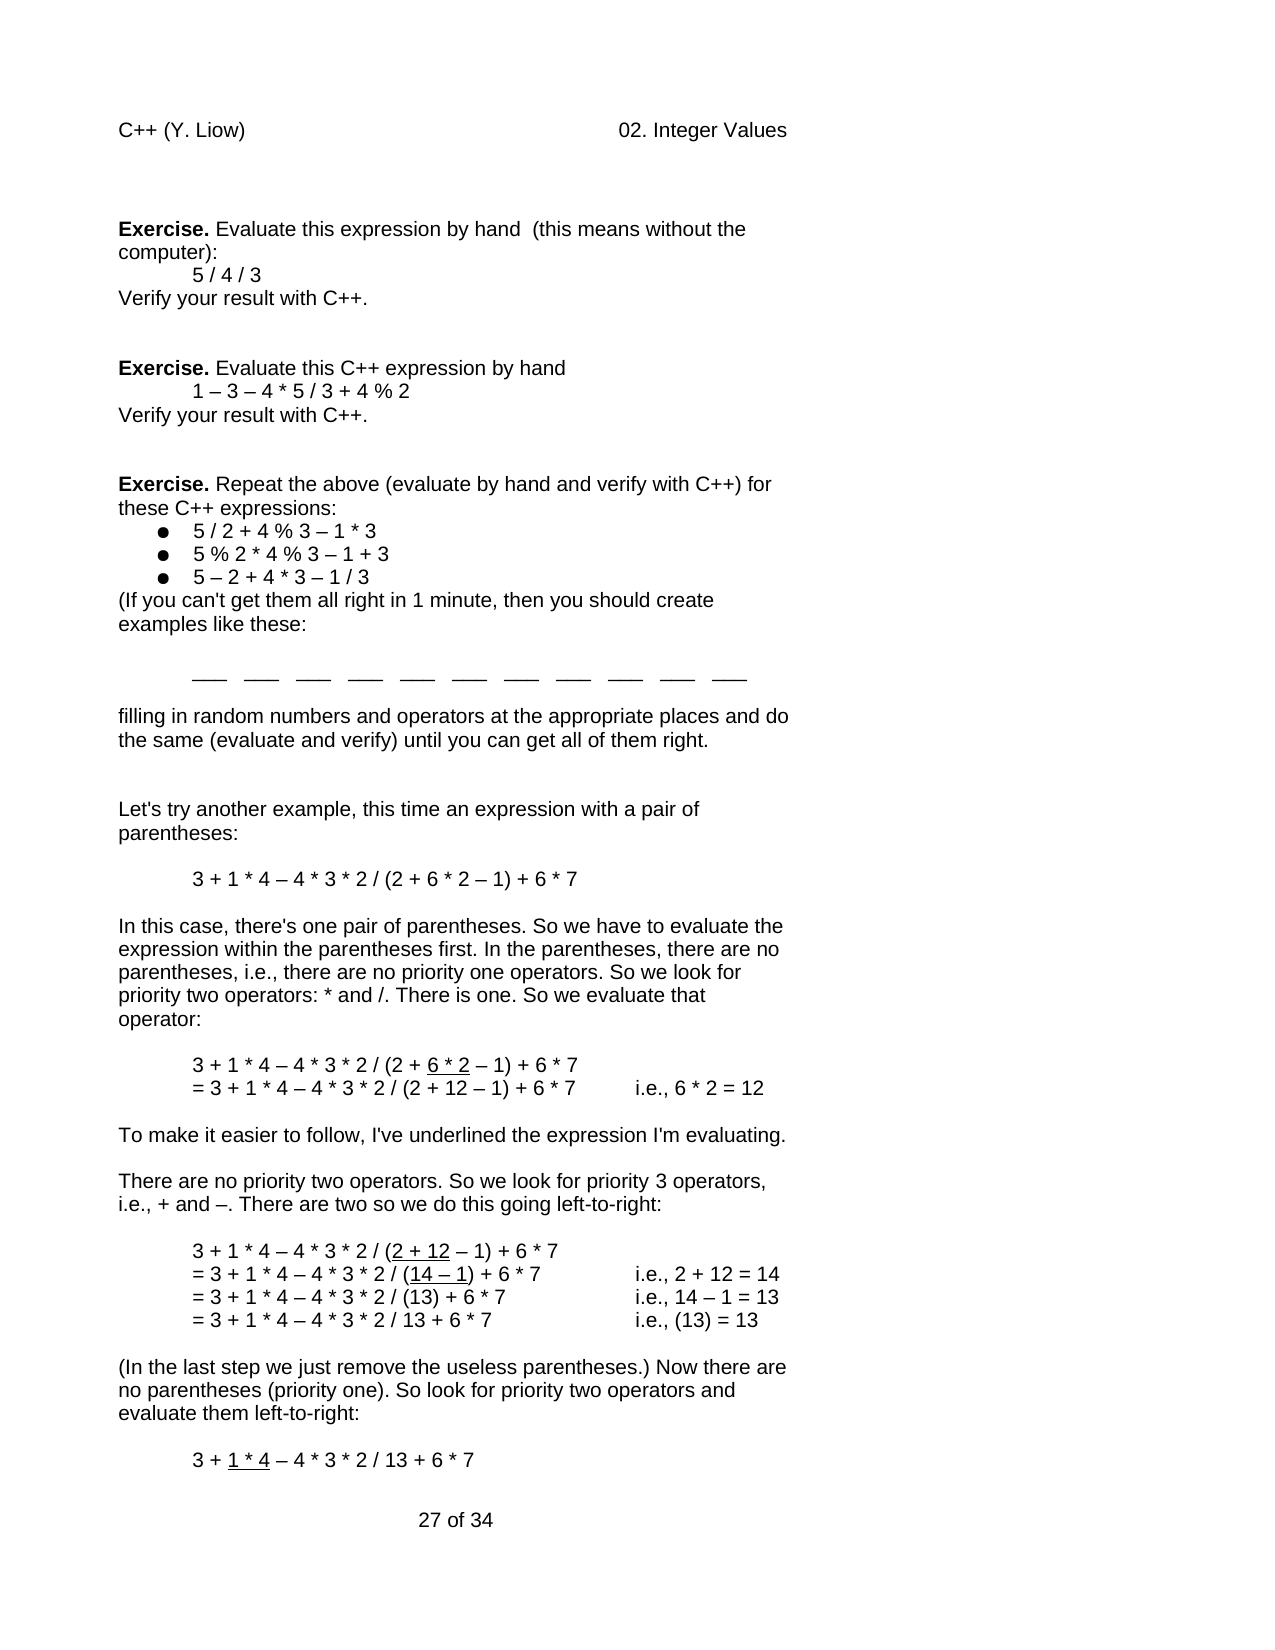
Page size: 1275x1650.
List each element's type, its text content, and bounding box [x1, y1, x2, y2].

text To make it easier to follow, I've underlined the expression I'm evaluating. [118, 1123, 793, 1146]
text (In the last step we just remove the useless parentheses.) Now there are no parentheses (priority one). So look for priority two operators and evaluate them left-to-right: [118, 1356, 793, 1425]
text = 3 + 1 * 4 – 4 * 3 * 2 / (2 + 12 – 1) + 6 * 7 i.e., 6 * 2 = 12 [118, 1077, 793, 1100]
text Exercise. Evaluate this C++ expression by hand [118, 357, 793, 380]
text (If you can't get them all right in 1 minute, then you should create examples like these: [118, 589, 793, 635]
text 3 + 1 * 4 – 4 * 3 * 2 / 13 + 6 * 7 [118, 1448, 793, 1472]
text Verify your result with C++. [118, 287, 793, 310]
text 5 / 4 / 3 [118, 264, 793, 287]
text Exercise. Evaluate this expression by hand (this means without the computer): [118, 217, 793, 264]
list 5 % 2 * 4 % 3 – 1 + 3 [156, 542, 793, 566]
text 3 + 1 * 4 – 4 * 3 * 2 / (2 + 12 – 1) + 6 * 7 [118, 1239, 793, 1263]
text = 3 + 1 * 4 – 4 * 3 * 2 / (14 – 1) + 6 * 7 i.e., 2 + 12 = 14 [118, 1263, 793, 1286]
text In this case, there's one pair of parentheses. So we have to evaluate the expression within the parentheses first. In the parentheses, there are no parentheses, i.e., there are no priority one operators. So we look for priority two operators: * and /. There is one. So we evaluate that operator: [118, 914, 793, 1030]
text Let's try another example, this time an expression with a pair of parentheses: [118, 798, 793, 844]
text = 3 + 1 * 4 – 4 * 3 * 2 / 13 + 6 * 7 i.e., (13) = 13 [118, 1309, 793, 1332]
text Exercise. Repeat the above (evaluate by hand and verify with C++) for these C++ expressions: [118, 473, 793, 519]
text ___ ___ ___ ___ ___ ___ ___ ___ ___ ___ ___ [118, 659, 793, 682]
text 3 + 1 * 4 – 4 * 3 * 2 / (2 + 6 * 2 – 1) + 6 * 7 [118, 868, 793, 891]
text filling in random numbers and operators at the appropriate places and do the same (evaluate and verify) until you can get all of them right. [118, 705, 793, 752]
text = 3 + 1 * 4 – 4 * 3 * 2 / (13) + 6 * 7 i.e., 14 – 1 = 13 [118, 1286, 793, 1309]
list 5 / 2 + 4 % 3 – 1 * 3 [156, 519, 793, 542]
text There are no priority two operators. So we look for priority 3 operators, i.e., + and –. There are two so we do this going left-to-right: [118, 1170, 793, 1216]
list 5 – 2 + 4 * 3 – 1 / 3 [156, 566, 793, 589]
text 3 + 1 * 4 – 4 * 3 * 2 / (2 + 6 * 2 – 1) + 6 * 7 [118, 1053, 793, 1077]
text 1 – 3 – 4 * 5 / 3 + 4 % 2 [118, 380, 793, 403]
text Verify your result with C++. [118, 403, 793, 426]
